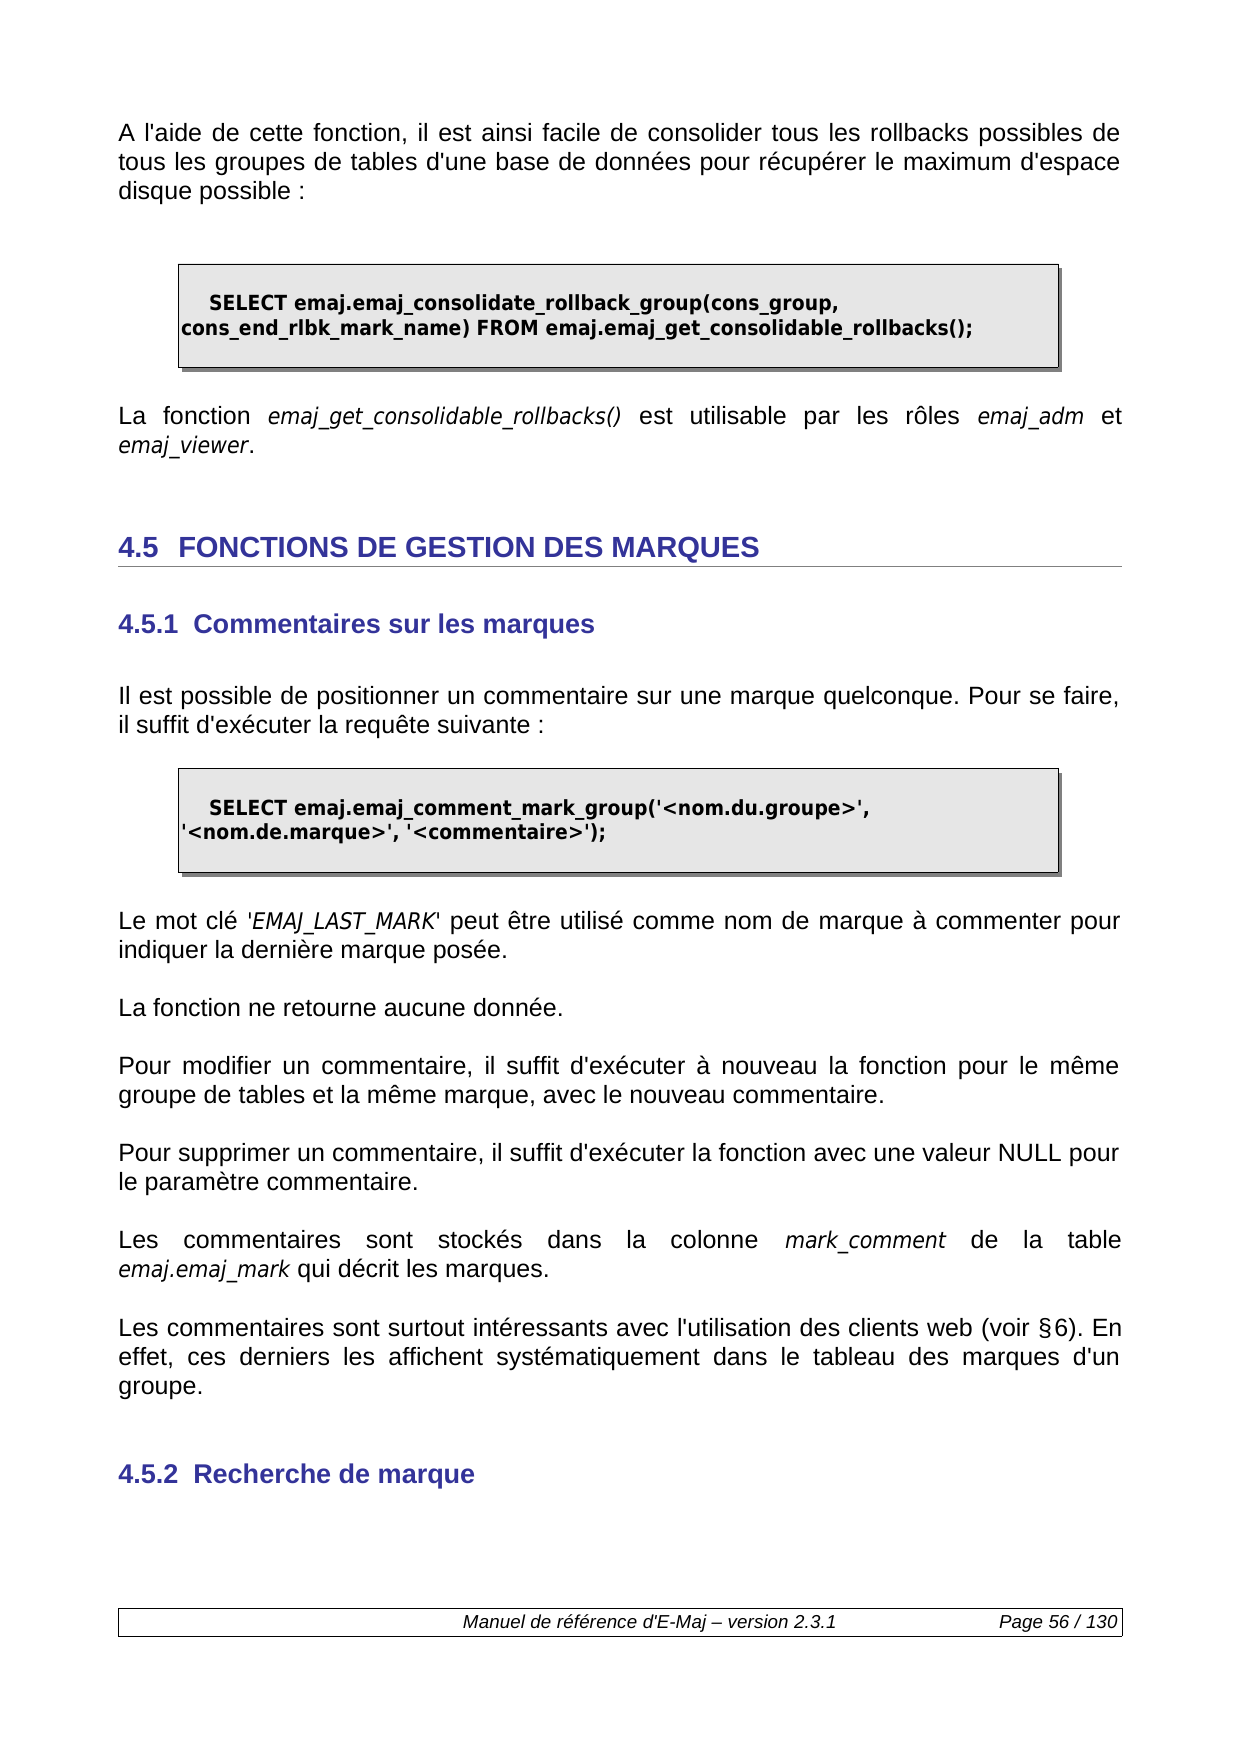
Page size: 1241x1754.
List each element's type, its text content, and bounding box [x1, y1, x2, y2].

text Le mot clé 'EMAJ_LAST_MARK' peut être utilisé comme nom de marque à commenter pour indiquer la dernière marque posée. [118, 906, 1122, 964]
subtitle Commentaires sur les marques [118, 608, 1122, 639]
text Pour supprimer un commentaire, il suffit d'exécuter la fonction avec une valeur NULL pour le paramètre commentaire. [118, 1138, 1122, 1196]
text Les commentaires sont stockés dans la colonne mark_comment de la table emaj.emaj_mark qui décrit les marques. [118, 1225, 1122, 1283]
text Les commentaires sont surtout intéressants avec l'utilisation des clients web (voir §6). En effet, ces derniers les affichent systématiquement dans le tableau des marques d'un groupe. [118, 1312, 1122, 1400]
text SELECT emaj.emaj_comment_mark_group('<nom.du.groupe>', '<nom.de.marque>', '<commentaire>'); [179, 792, 1058, 841]
subtitle Fonctions de gestion des marques [118, 530, 1122, 566]
text La fonction emaj_get_consolidable_rollbacks() est utilisable par les rôles emaj_adm et emaj_viewer. [118, 401, 1122, 459]
text SELECT emaj.emaj_consolidate_rollback_group(cons_group, cons_end_rlbk_mark_name) FROM emaj.emaj_get_consolidable_rollbacks(); [179, 288, 1058, 337]
text La fonction ne retourne aucune donnée. [118, 993, 1122, 1022]
text A l'aide de cette fonction, il est ainsi facile de consolider tous les rollbacks possibles de tous les groupes de tables d'une base de données pour récupérer le maximum d'espace disque possible : [118, 118, 1122, 205]
text Pour modifier un commentaire, il suffit d'exécuter à nouveau la fonction pour le même groupe de tables et la même marque, avec le nouveau commentaire. [118, 1051, 1122, 1109]
text Il est possible de positionner un commentaire sur une marque quelconque. Pour se faire, il suffit d'exécuter la requête suivante : [118, 681, 1122, 739]
subtitle Recherche de marque [118, 1458, 1122, 1489]
